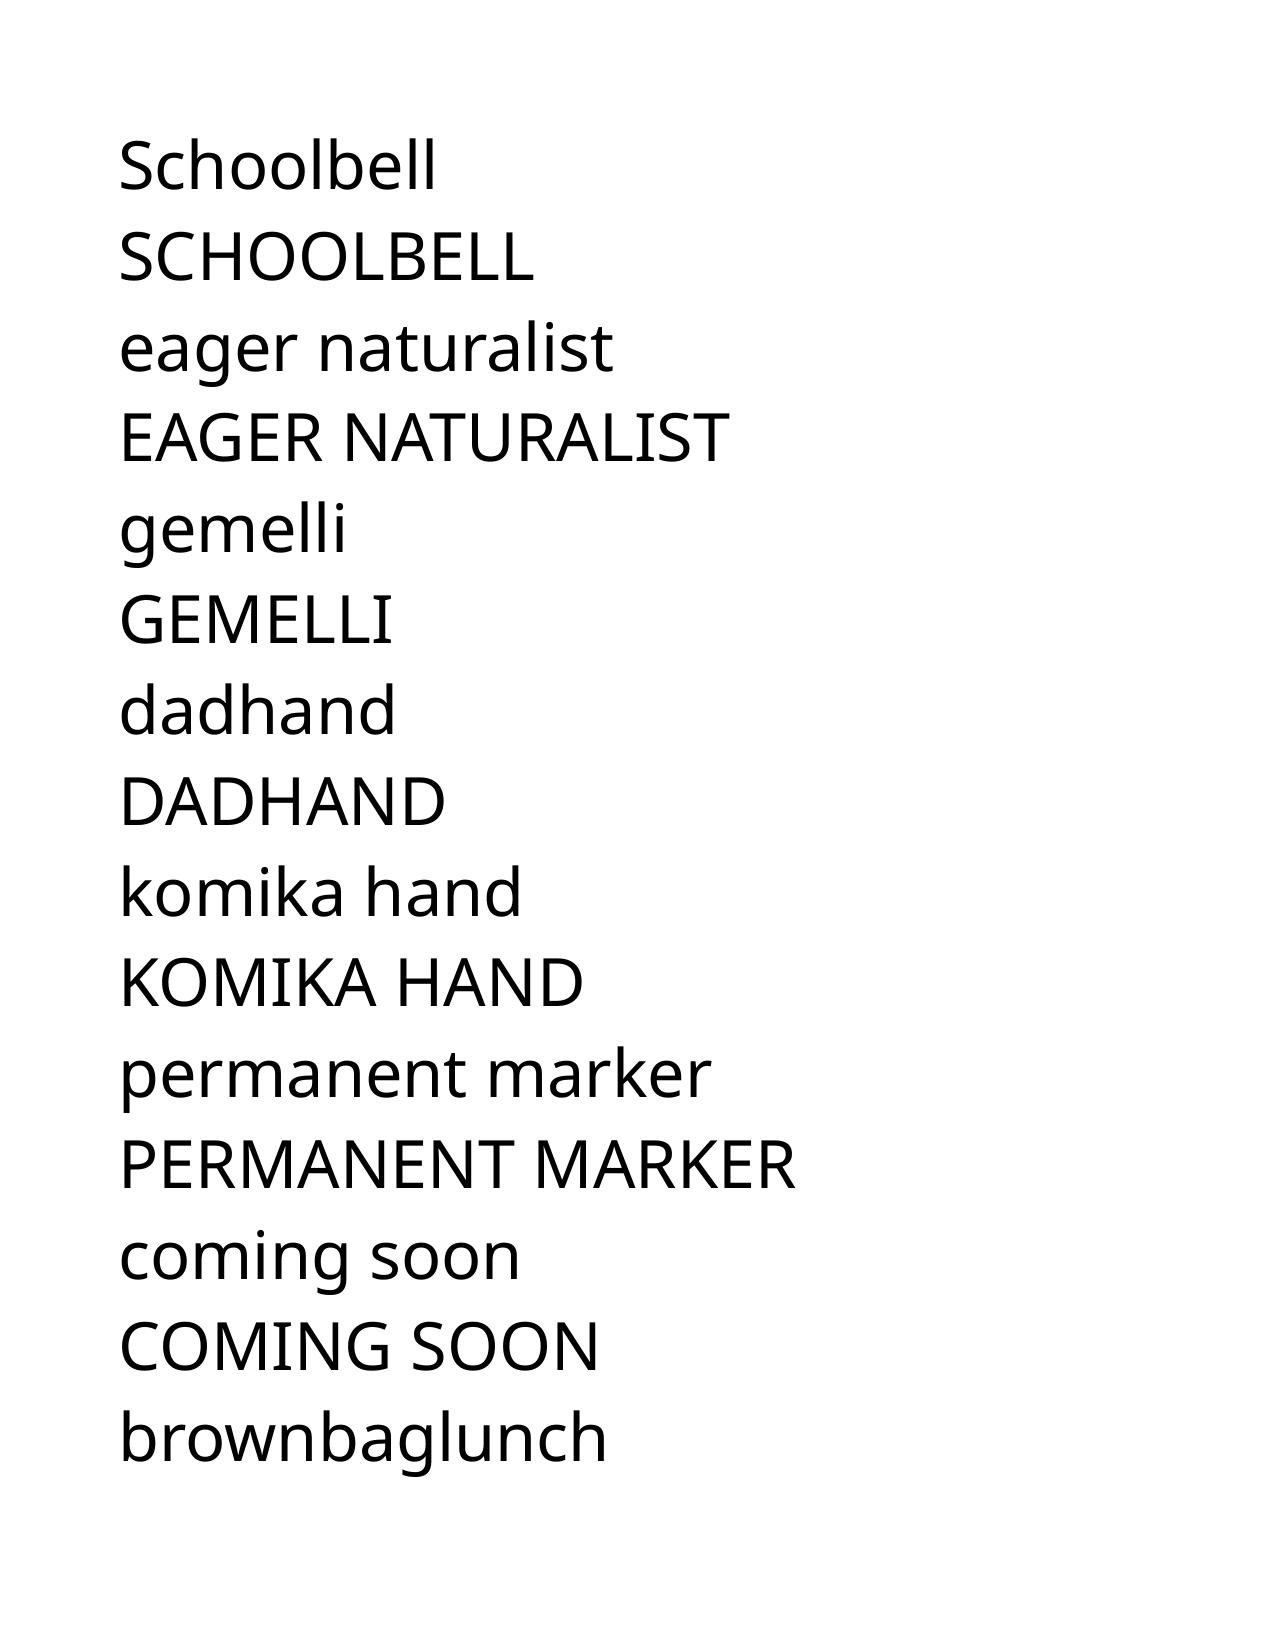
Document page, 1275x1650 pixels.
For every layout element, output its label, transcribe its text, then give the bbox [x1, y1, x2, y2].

text coming soon [1039, 1208, 1157, 1299]
text permanent marker [1039, 1026, 1157, 1117]
text SCHOOLBELL [1039, 209, 1157, 300]
text DADHAND [1039, 754, 1157, 845]
text EAGER NATURALIST [1039, 391, 1157, 481]
text Schoolbell [1039, 118, 1157, 209]
text KOMIKA HAND [1039, 936, 1157, 1026]
picture [0, 0, 1039, 1414]
text brownbaglunch [118, 1390, 1157, 1481]
text PERMANENT MARKER [1039, 1117, 1157, 1208]
text COMING SOON [1039, 1299, 1157, 1390]
text dadhand [1039, 663, 1157, 754]
text gemelli [1039, 481, 1157, 572]
text GEMELLI [1039, 572, 1157, 663]
text komika hand [1039, 845, 1157, 936]
text eager naturalist [1039, 300, 1157, 391]
